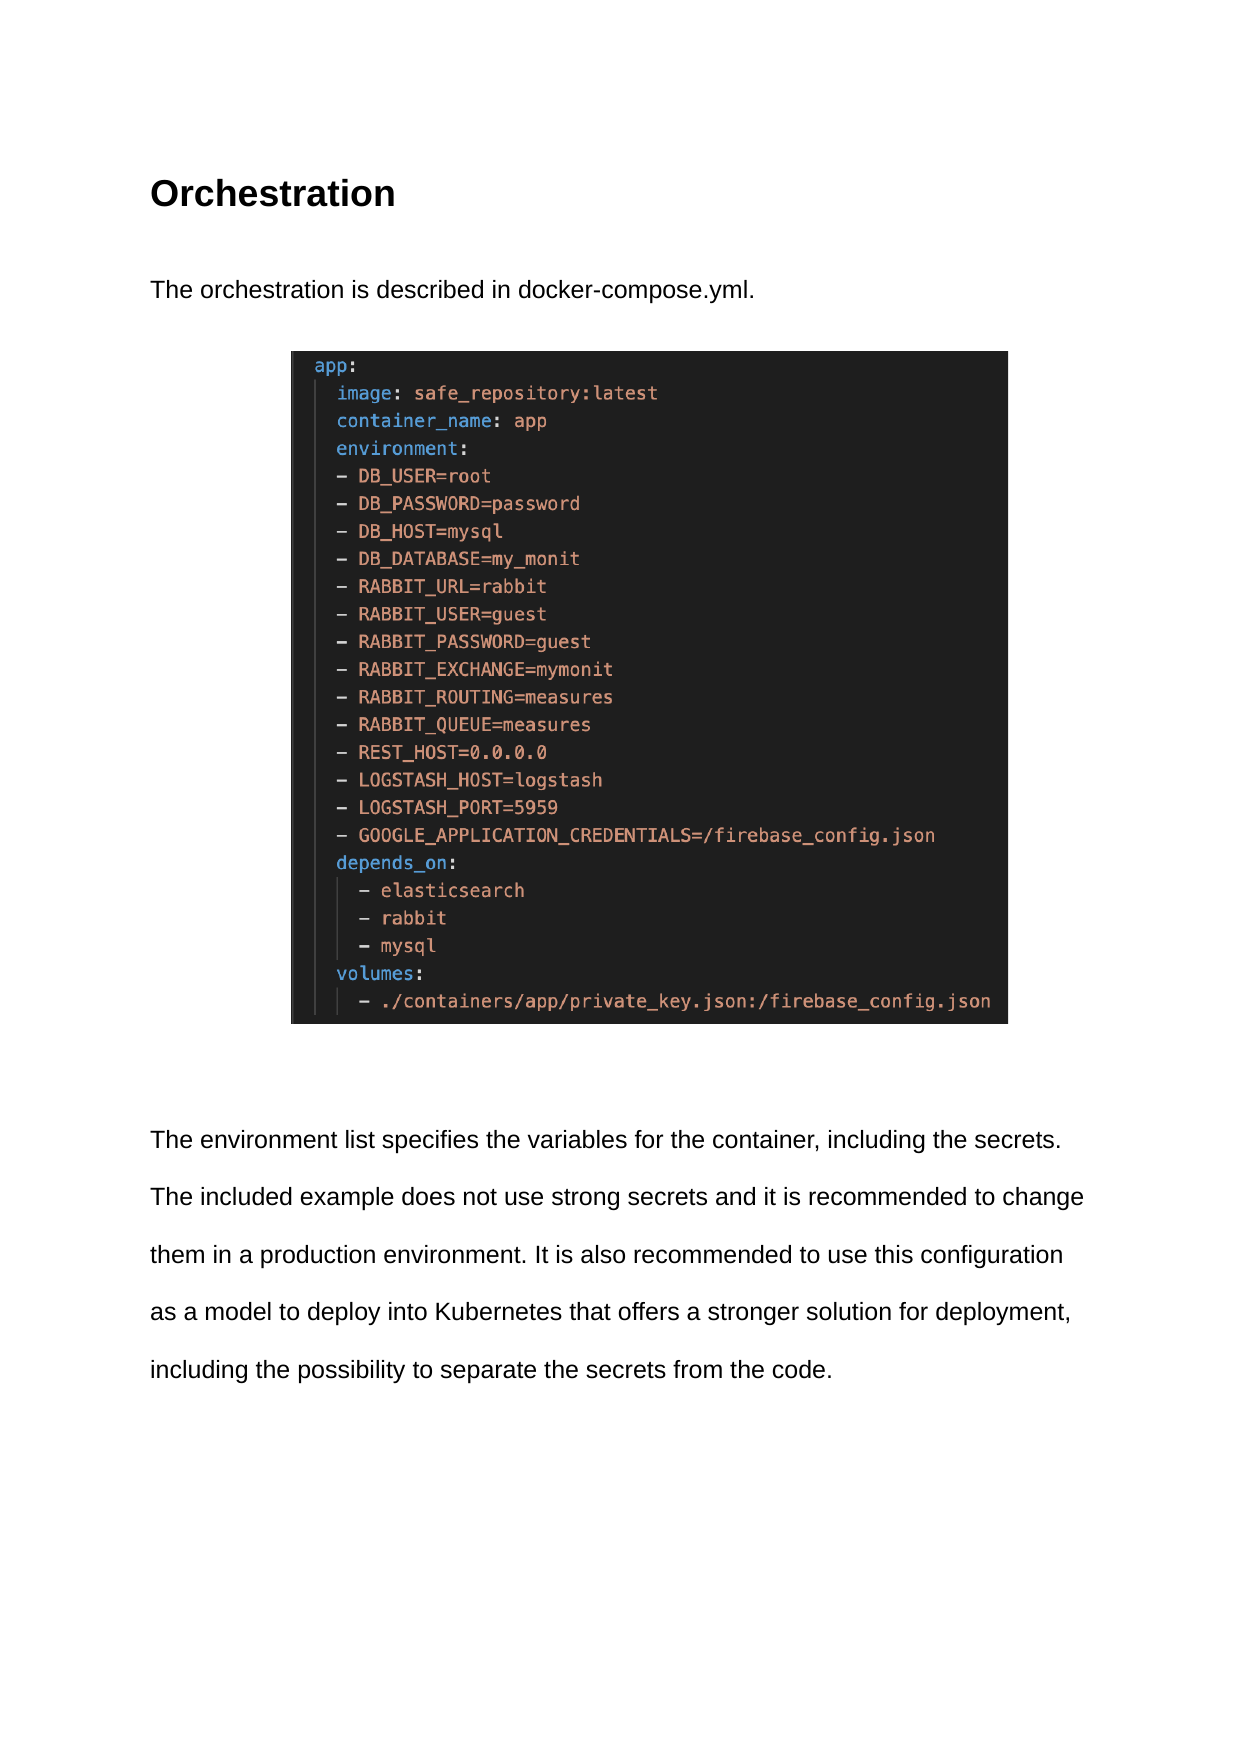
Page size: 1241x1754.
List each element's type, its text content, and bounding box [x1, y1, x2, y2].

text The orchestration is described in docker-compose.yml. [150, 275, 1091, 304]
subtitle Orchestration [150, 171, 1091, 214]
text The environment list specifies the variables for the container, including the secrets. The included example does not use strong secrets and it is recommended to change them in a production environment. It is also recommended to use this configuration as a model to deploy into Kubernetes that offers a stronger solution for deployment, including the possibility to separate the secrets from the code. [150, 1125, 1091, 1383]
